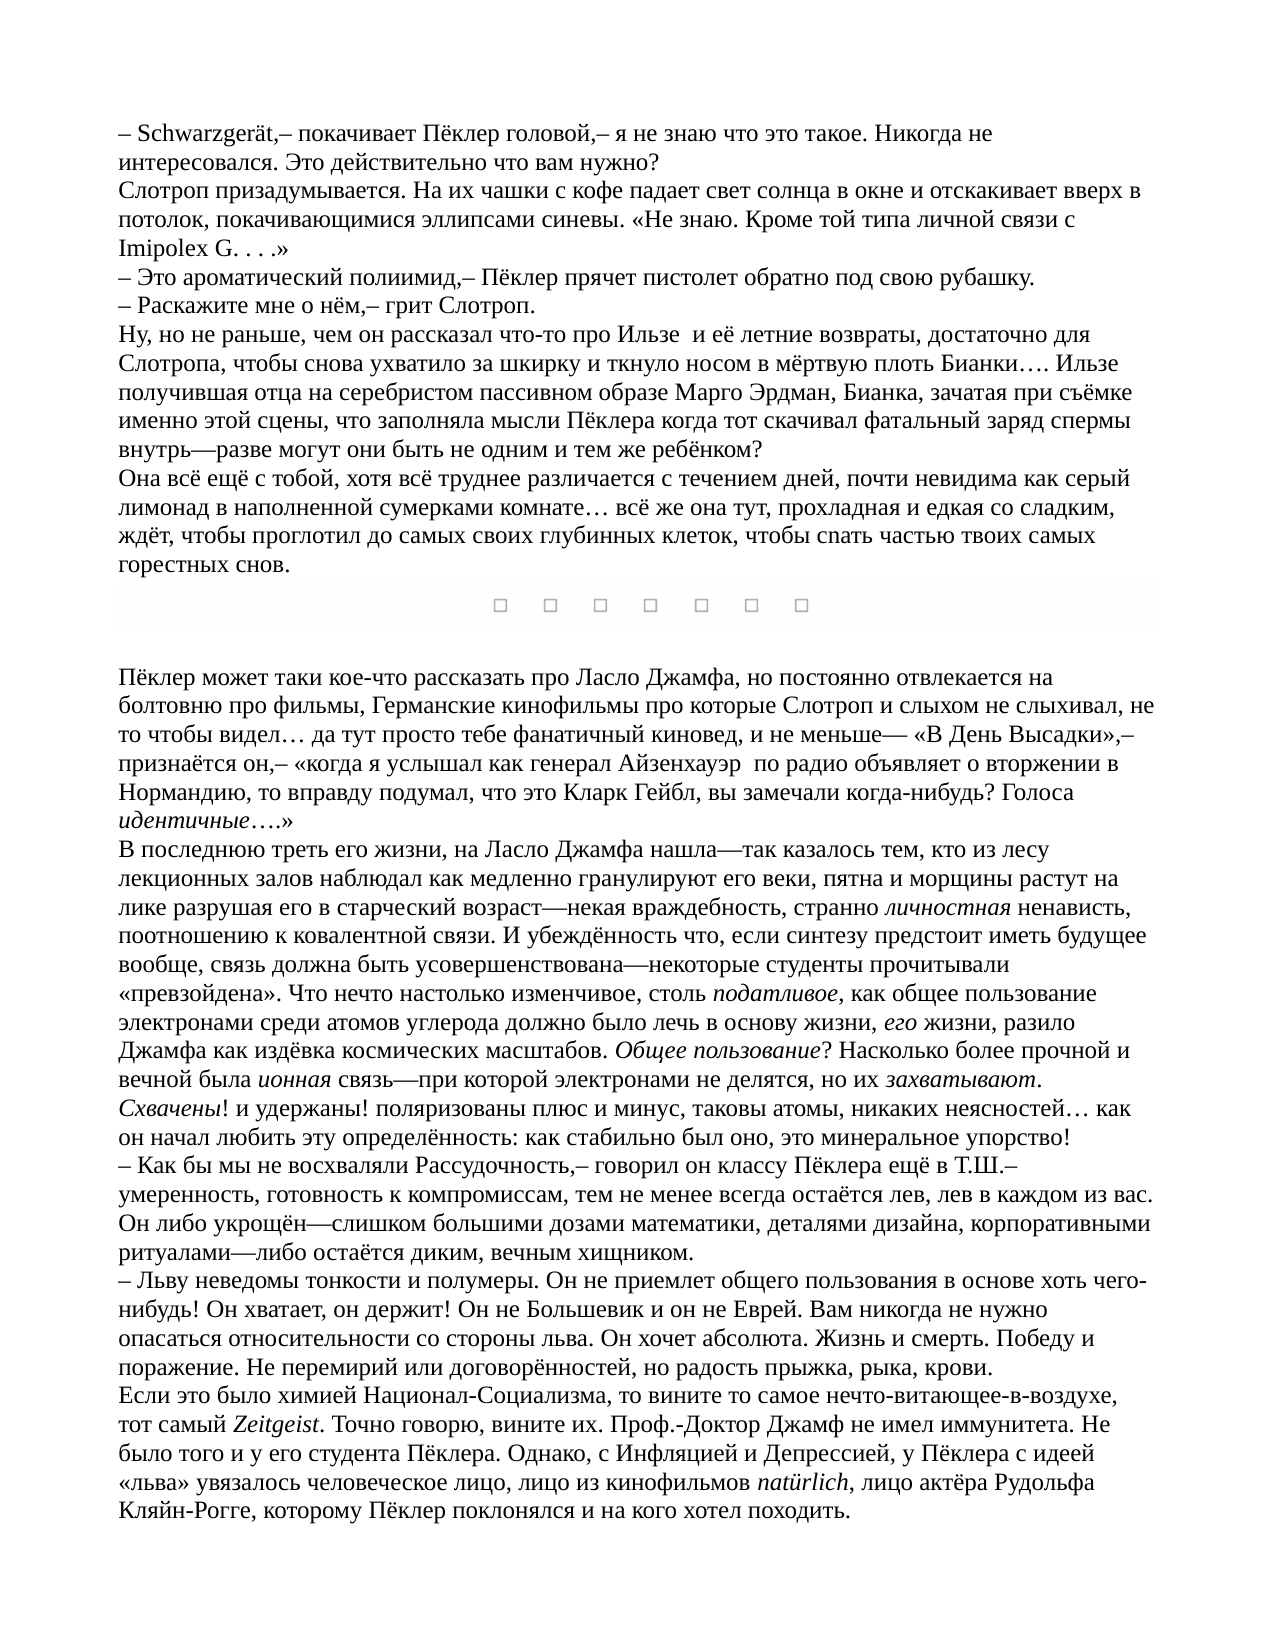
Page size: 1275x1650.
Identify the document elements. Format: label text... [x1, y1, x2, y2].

text – Льву неведомы тонкости и полумеры. Он не приемлет общего пользования в основе хоть чего-нибудь! Он хватает, он держит! Он не Большевик и он не Еврей. Вам никогда не нужно опасаться относительности со стороны льва. Он хочет абсолюта. Жизнь и смерть. Победу и поражение. Не перемирий или договорённостей, но радость прыжка, рыка, крови. [118, 1266, 1157, 1381]
text Она всё ещё с тобой, хотя всё труднее различается с течением дней, почти невидима как серый лимонад в наполненной сумерками комнате… всё же она тут, прохладная и едкая со сладким, ждёт, чтобы проглотил до самых своих глубинных клеток, чтобы сnать частью твоих самых горестных снов. [118, 463, 1157, 578]
text – Раскажите мне о нём,– грит Слотроп. [118, 291, 1157, 319]
text Пёклер может таки кое-что рассказать про Ласло Джамфа, но постоянно отвлекается на болтовню про фильмы, Германские кинофильмы про которые Слотроп и слыхом не слыхивал, не то чтобы видел… да тут просто тебе фанатичный киновед, и не меньше— «В День Высадки»,– признаётся он,– «когда я услышал как генерал Айзенхауэр по радио объявляет о вторжении в Нормандию, то вправду подумал, что это Кларк Гейбл, вы замечали когда-нибудь? Голоса идентичные….» [118, 662, 1157, 834]
text Ну, но не раньше, чем он рассказал что-то про Ильзе и её летние возвраты, достаточно для Слотропа, чтобы снова ухватило за шкирку и ткнуло носом в мёртвую плоть Бианки…. Ильзе получившая отца на серебристом пассивном образе Марго Эрдман, Бианка, зачатая при съёмке именно этой сцены, что заполняла мысли Пёклера когда тот скачивал фатальный заряд спермы внутрь—разве могут они быть не одним и тем же ребёнком? [118, 319, 1157, 463]
text – Это ароматический полиимид,– Пёклер прячет пистолет обратно под свою рубашку. [118, 262, 1157, 291]
text – Schwarzgerät,– покачивает Пёклер головой,– я не знаю что это такое. Никогда не интересовался. Это действительно что вам нужно? [118, 118, 1157, 176]
text Слотроп призадумывается. На их чашки с кофе падает свет солнца в окне и отскакивает вверх в потолок, покачивающимися эллипсами синевы. «Не знаю. Кроме той типа личной связи с Imipolex G. . . .» [118, 176, 1157, 262]
picture [118, 578, 1157, 633]
text – Как бы мы не восхваляли Рассудочность,– говорил он классу Пёклера ещё в Т.Ш.– умеренность, готовность к компромиссам, тем не менее всегда остаётся лев, лев в каждом из вас. Он либо укрощён—слишком большими дозами математики, деталями дизайна, корпоративными ритуалами—либо остаётся диким, вечным хищником. [118, 1151, 1157, 1266]
text Если это было химией Национал-Социализма, то вините то самое нечто-витающее-в-воздухе, тот самый Zeitgeist. Точно говорю, вините их. Проф.-Доктор Джамф не имел иммунитета. Не было того и у его студента Пёклера. Однако, с Инфляцией и Депрессией, у Пёклера с идеей «льва» увязалось человеческое лицо, лицо из кинофильмов natürlich, лицо актёра Рудольфа Кляйн-Рогге, которому Пёклер поклонялся и на кого хотел походить. [118, 1381, 1157, 1524]
text В последнюю треть его жизни, на Ласло Джамфа нашла—так казалось тем, кто из лесу лекционных залов наблюдал как медленно гранулируют его веки, пятна и морщины растут на лике разрушая его в старческий возраст—некая враждебность, странно личностная ненависть, поотношению к ковалентной связи. И убеждённость что, если синтезу предстоит иметь будущее вообще, связь должна быть усовершенствована—некоторые студенты прочитывали «превзойдена». Что нечто настолько изменчивое, столь податливое, как общее пользование электронами среди атомов углерода должно было лечь в основу жизни, его жизни, разило Джамфа как издёвка космических масштабов. Общее пользование? Насколько более прочной и вечной была ионная связь—при которой электронами не делятся, но их захватывают. Схвачены! и удержаны! поляризованы плюс и минус, таковы атомы, никаких неясностей… как он начал любить эту определённость: как стабильно был оно, это минеральное упорство! [118, 834, 1157, 1151]
